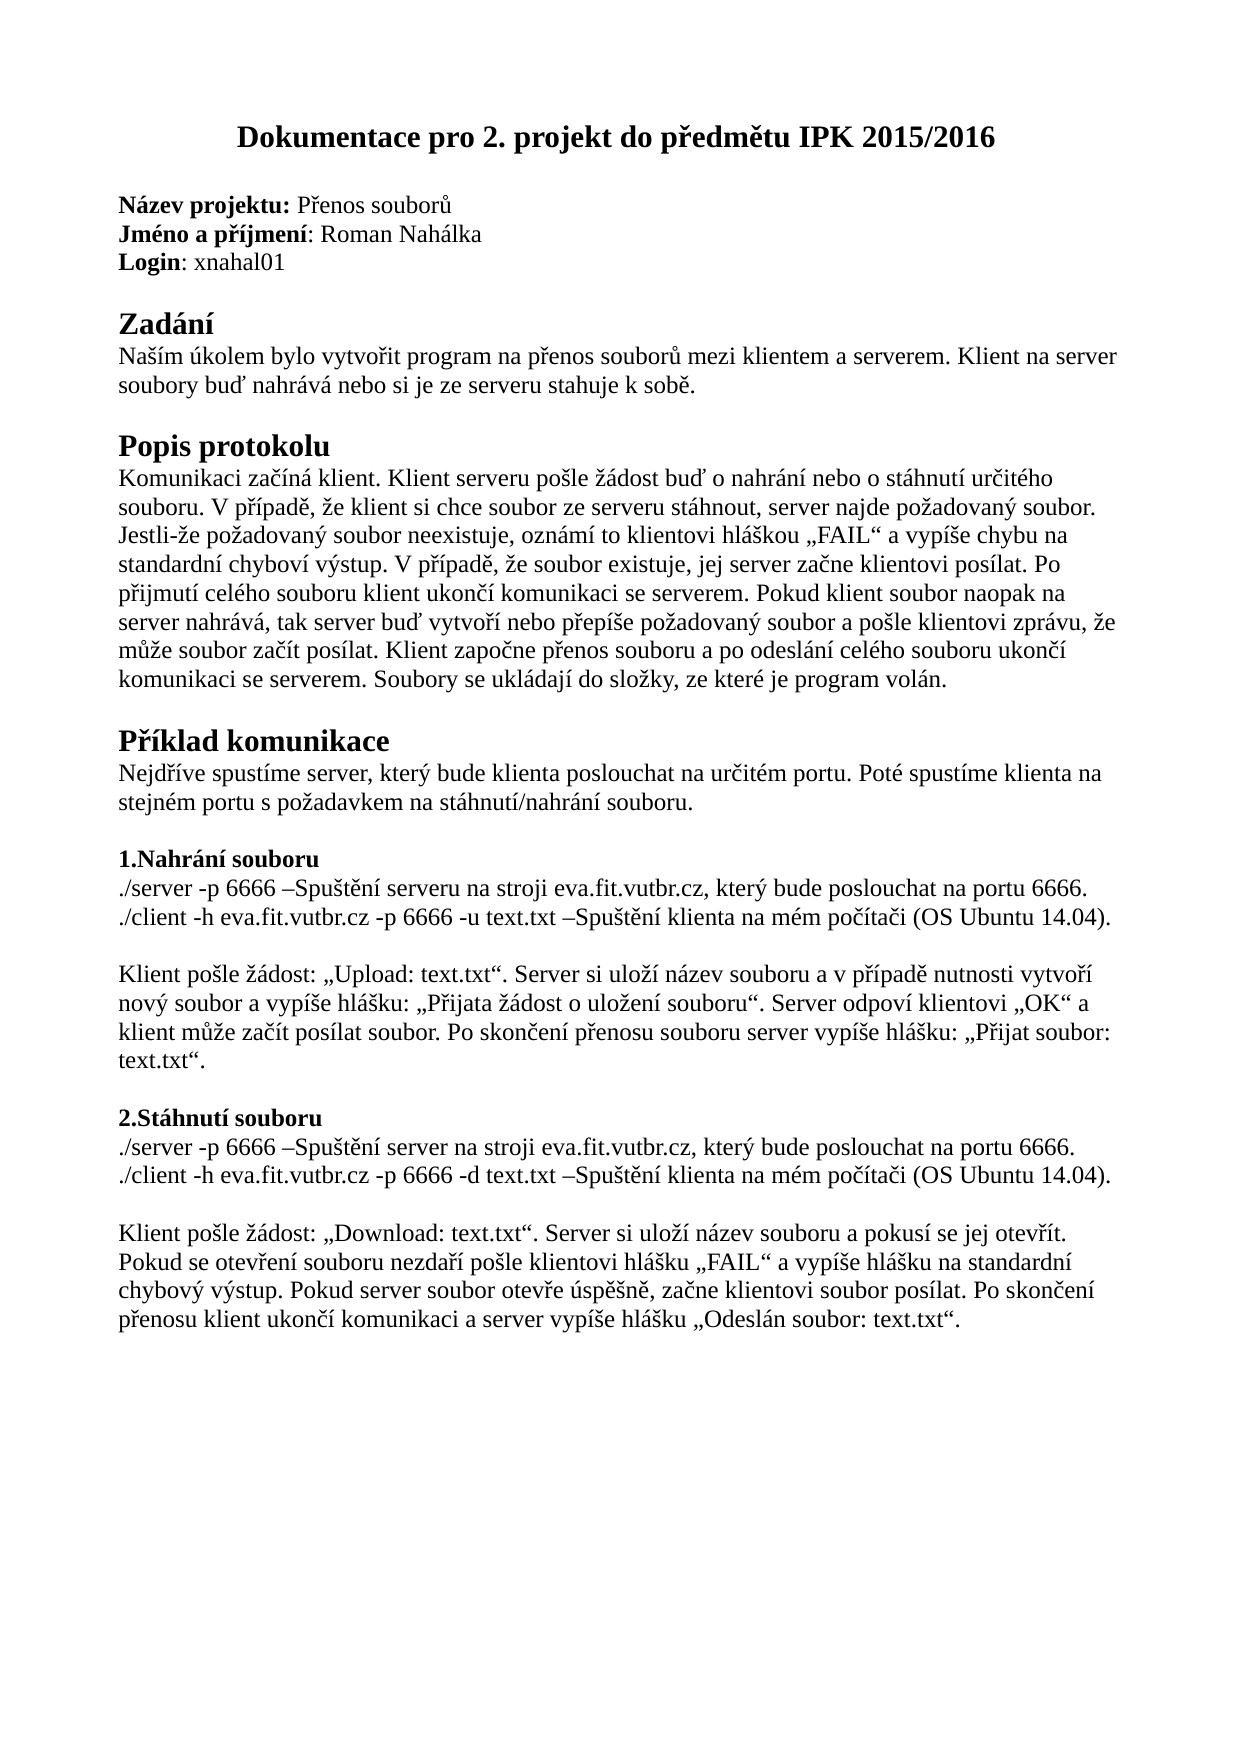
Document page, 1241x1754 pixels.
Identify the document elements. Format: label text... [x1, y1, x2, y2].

text Popis protokolu [118, 427, 1122, 463]
text Login: xnahal01 [118, 247, 1122, 276]
text 1.Nahrání souboru [118, 844, 1122, 873]
text Naším úkolem bylo vytvořit program na přenos souborů mezi klientem a serverem. Klient na server soubory buď nahrává nebo si je ze serveru stahuje k sobě. [118, 341, 1122, 398]
text Jméno a příjmení: Roman Nahálka [118, 219, 1122, 247]
text ./client -h eva.fit.vutbr.cz -p 6666 -u text.txt –Spuštění klienta na mém počítači (OS Ubuntu 14.04). [118, 902, 1122, 930]
text Klient pošle žádost: „Upload: text.txt“. Server si uloží název souboru a v případě nutnosti vytvoří nový soubor a vypíše hlášku: „Přijata žádost o uložení souboru“. Server odpoví klientovi „OK“ a klient může začít posílat soubor. Po skončení přenosu souboru server vypíše hlášku: „Přijat soubor: text.txt“. [118, 959, 1122, 1074]
text Klient pošle žádost: „Download: text.txt“. Server si uloží název souboru a pokusí se jej otevřít. Pokud se otevření souboru nezdaří pošle klientovi hlášku „FAIL“ a vypíše hlášku na standardní chybový výstup. Pokud server soubor otevře úspěšně, začne klientovi soubor posílat. Po skončení přenosu klient ukončí komunikaci a server vypíše hlášku „Odeslán soubor: text.txt“. [118, 1218, 1122, 1333]
text Zadání [118, 305, 1122, 341]
text Komunikaci začíná klient. Klient serveru pošle žádost buď o nahrání nebo o stáhnutí určitého souboru. V případě, že klient si chce soubor ze serveru stáhnout, server najde požadovaný soubor. Jestli-že požadovaný soubor neexistuje, oznámí to klientovi hláškou „FAIL“ a vypíše chybu na standardní chyboví výstup. V případě, že soubor existuje, jej server začne klientovi posílat. Po přijmutí celého souboru klient ukončí komunikaci se serverem. Pokud klient soubor naopak na server nahrává, tak server buď vytvoří nebo přepíše požadovaný soubor a pošle klientovi zprávu, že může soubor začít posílat. Klient započne přenos souboru a po odeslání celého souboru ukončí komunikaci se serverem. Soubory se ukládají do složky, ze které je program volán. [118, 463, 1122, 693]
text ./server -p 6666 –Spuštění serveru na stroji eva.fit.vutbr.cz, který bude poslouchat na portu 6666. [118, 873, 1122, 902]
text ./server -p 6666 –Spuštění server na stroji eva.fit.vutbr.cz, který bude poslouchat na portu 6666. [118, 1132, 1122, 1160]
text Nejdříve spustíme server, který bude klienta poslouchat na určitém portu. Poté spustíme klienta na stejném portu s požadavkem na stáhnutí/nahrání souboru. [118, 758, 1122, 815]
text 2.Stáhnutí souboru [118, 1103, 1122, 1132]
text Název projektu: Přenos souborů [118, 190, 1122, 219]
text Dokumentace pro 2. projekt do předmětu IPK 2015/2016 [118, 118, 1122, 154]
text ./client -h eva.fit.vutbr.cz -p 6666 -d text.txt –Spuštění klienta na mém počítači (OS Ubuntu 14.04). [118, 1160, 1122, 1189]
text Příklad komunikace [118, 722, 1122, 758]
